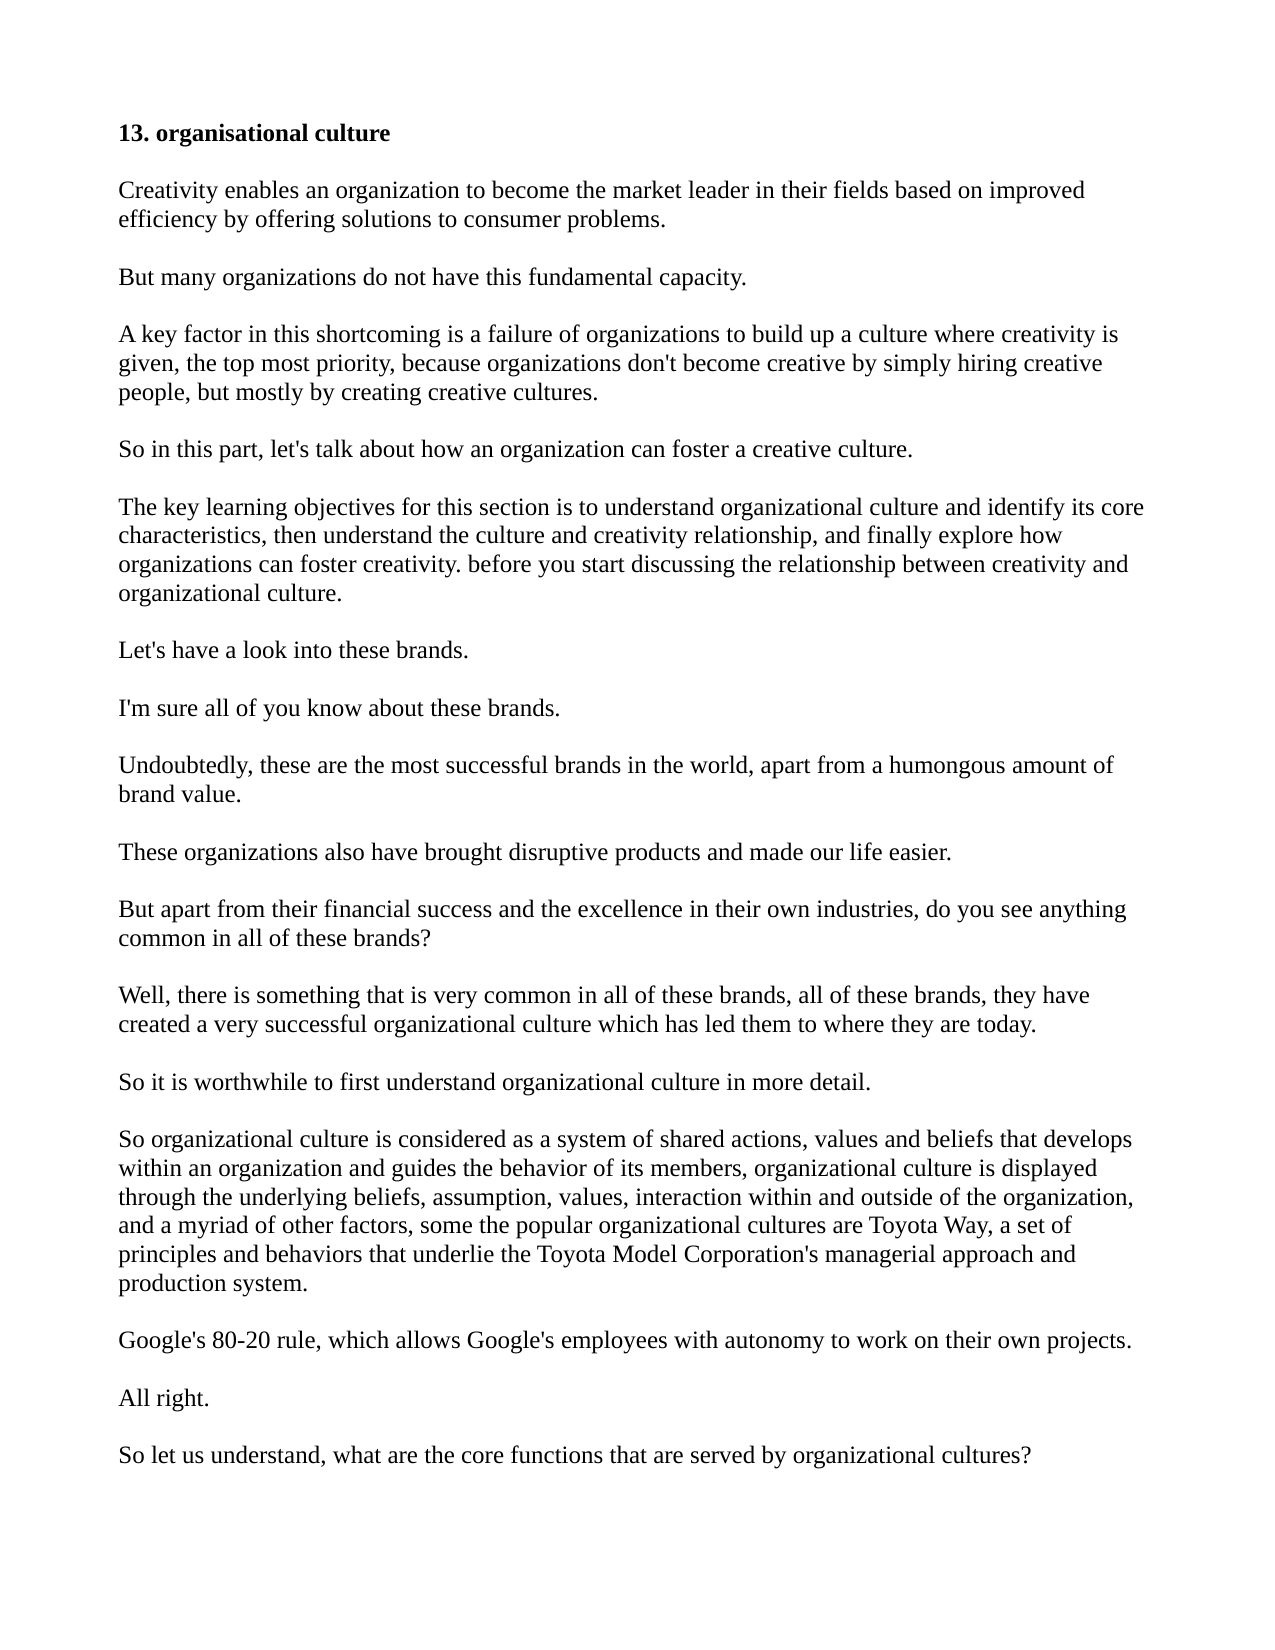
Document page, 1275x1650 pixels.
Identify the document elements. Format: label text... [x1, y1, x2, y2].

text Let's have a look into these brands. [118, 636, 1157, 664]
text So let us understand, what are the core functions that are served by organizational cultures? [118, 1441, 1157, 1469]
text 13. organisational culture [118, 118, 1157, 147]
text These organizations also have brought disruptive products and made our life easier. [118, 837, 1157, 866]
text The key learning objectives for this section is to understand organizational culture and identify its core characteristics, then understand the culture and creativity relationship, and finally explore how organizations can foster creativity. before you start discussing the relationship between creativity and organizational culture. [118, 492, 1157, 607]
text Undoubtedly, these are the most successful brands in the world, apart from a humongous amount of brand value. [118, 751, 1157, 808]
text All right. [118, 1383, 1157, 1412]
text But many organizations do not have this fundamental capacity. [118, 262, 1157, 291]
text But apart from their financial success and the excellence in their own industries, do you see anything common in all of these brands? [118, 894, 1157, 952]
text I'm sure all of you know about these brands. [118, 693, 1157, 722]
text Creativity enables an organization to become the market leader in their fields based on improved efficiency by offering solutions to consumer problems. [118, 176, 1157, 233]
text So it is worthwhile to first understand organizational culture in more detail. [118, 1067, 1157, 1096]
text So in this part, let's talk about how an organization can foster a creative culture. [118, 434, 1157, 463]
text A key factor in this shortcoming is a failure of organizations to build up a culture where creativity is given, the top most priority, because organizations don't become creative by simply hiring creative people, but mostly by creating creative cultures. [118, 319, 1157, 406]
text Well, there is something that is very common in all of these brands, all of these brands, they have created a very successful organizational culture which has led them to where they are today. [118, 981, 1157, 1038]
text Google's 80-20 rule, which allows Google's employees with autonomy to work on their own projects. [118, 1326, 1157, 1354]
text So organizational culture is considered as a system of shared actions, values and beliefs that develops within an organization and guides the behavior of its members, organizational culture is displayed through the underlying beliefs, assumption, values, interaction within and outside of the organization, and a myriad of other factors, some the popular organizational cultures are Toyota Way, a set of principles and behaviors that underlie the Toyota Model Corporation's managerial approach and production system. [118, 1124, 1157, 1297]
